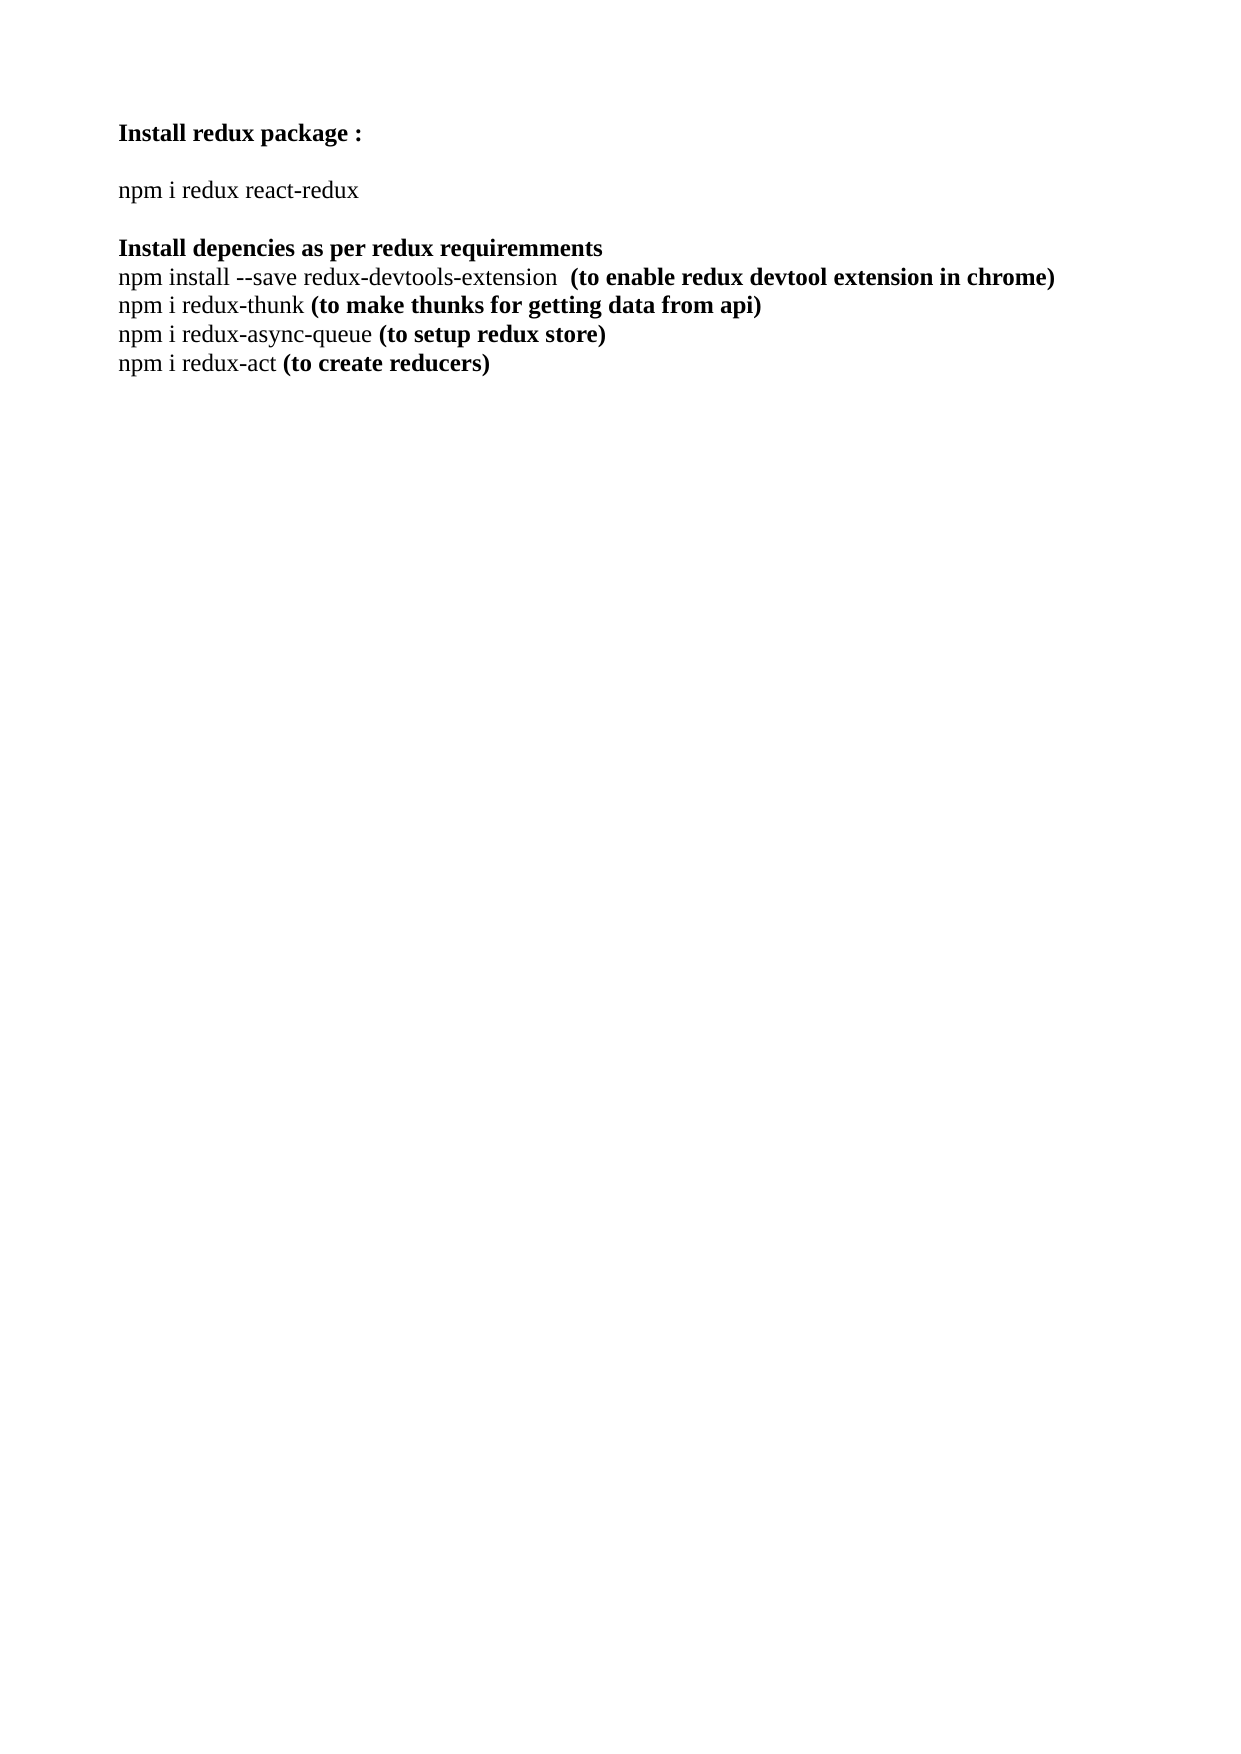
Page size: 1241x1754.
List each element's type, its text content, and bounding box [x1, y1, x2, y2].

text npm i redux-async-queue (to setup redux store) [118, 319, 1122, 348]
text npm install --save redux-devtools-extension (to enable redux devtool extension in chrome) [118, 262, 1122, 291]
text Install depencies as per redux requiremments [118, 233, 1122, 262]
text Install redux package : [118, 118, 1122, 147]
text npm i redux-act (to create reducers) [118, 348, 1122, 377]
text npm i redux react-redux [118, 176, 1122, 204]
text npm i redux-thunk (to make thunks for getting data from api) [118, 291, 1122, 319]
